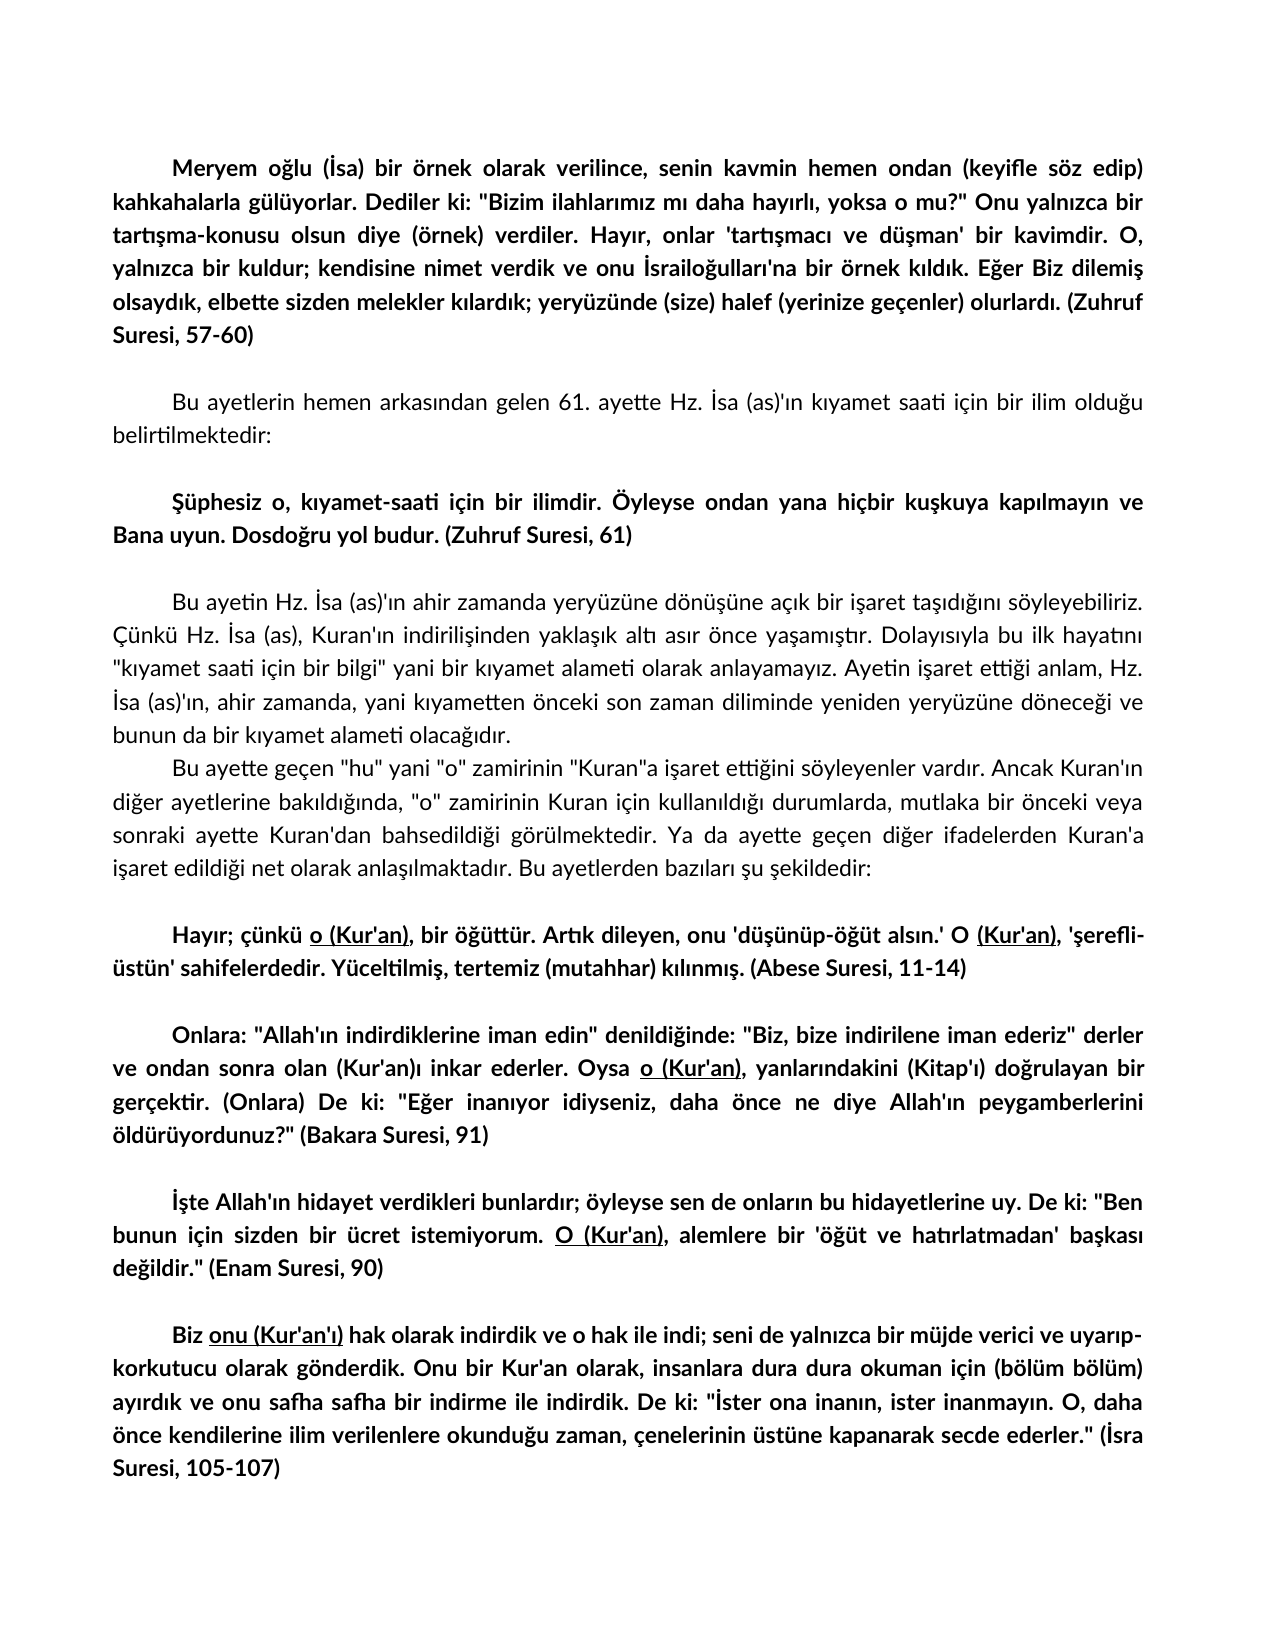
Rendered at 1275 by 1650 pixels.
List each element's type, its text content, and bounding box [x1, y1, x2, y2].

text Onlara: "Allah'ın indirdiklerine iman edin" denildiğinde: "Biz, bize indirilene iman ederiz" derler ve ondan sonra olan (Kur'an)ı inkar ederler. Oysa o (Kur'an), yanlarındakini (Kitap'ı) doğrulayan bir gerçektir. (Onlara) De ki: "Eğer inanıyor idiyseniz, daha önce ne diye Allah'ın peygamberlerini öldürüyordunuz?" (Bakara Suresi, 91) [112, 1017, 1145, 1150]
text Hayır; çünkü o (Kur'an), bir öğüttür. Artık dileyen, onu 'düşünüp-öğüt alsın.' O (Kur'an), 'şerefli-üstün' sahifelerdedir. Yüceltilmiş, tertemiz (mutahhar) kılınmış. (Abese Suresi, 11-14) [112, 917, 1145, 983]
text Biz onu (Kur'an'ı) hak olarak indirdik ve o hak ile indi; seni de yalnızca bir müjde verici ve uyarıp-korkutucu olarak gönderdik. Onu bir Kur'an olarak, insanlara dura dura okuman için (bölüm bölüm) ayırdık ve onu safha safha bir indirme ile indirdik. De ki: "İster ona inanın, ister inanmayın. O, daha önce kendilerine ilim verilenlere okunduğu zaman, çenelerinin üstüne kapanarak secde ederler." (İsra Suresi, 105-107) [112, 1317, 1145, 1483]
text İşte Allah'ın hidayet verdikleri bunlardır; öyleyse sen de onların bu hidayetlerine uy. De ki: "Ben bunun için sizden bir ücret istemiyorum. O (Kur'an), alemlere bir 'öğüt ve hatırlatmadan' başkası değildir." (Enam Suresi, 90) [112, 1183, 1145, 1283]
text Bu ayetlerin hemen arkasından gelen 61. ayette Hz. İsa (as)'ın kıyamet saati için bir ilim olduğu belirtilmektedir: [112, 383, 1145, 450]
text Meryem oğlu (İsa) bir örnek olarak verilince, senin kavmin hemen ondan (keyifle söz edip) kahkahalarla gülüyorlar. Dediler ki: "Bizim ilahlarımız mı daha hayırlı, yoksa o mu?" Onu yalnızca bir tartışma-konusu olsun diye (örnek) verdiler. Hayır, onlar 'tartışmacı ve düşman' bir kavimdir. O, yalnızca bir kuldur; kendisine nimet verdik ve onu İsrailoğulları'na bir örnek kıldık. Eğer Biz dilemiş olsaydık, elbette sizden melekler kılardık; yeryüzünde (size) halef (yerinize geçenler) olurlardı. (Zuhruf Suresi, 57-60) [112, 150, 1145, 350]
text Şüphesiz o, kıyamet-saati için bir ilimdir. Öyleyse ondan yana hiçbir kuşkuya kapılmayın ve Bana uyun. Dosdoğru yol budur. (Zuhruf Suresi, 61) [112, 483, 1145, 550]
text Bu ayette geçen "hu" yani "o" zamirinin "Kuran"a işaret ettiğini söyleyenler vardır. Ancak Kuran'ın diğer ayetlerine bakıldığında, "o" zamirinin Kuran için kullanıldığı durumlarda, mutlaka bir önceki veya sonraki ayette Kuran'dan bahsedildiği görülmektedir. Ya da ayette geçen diğer ifadelerden Kuran'a işaret edildiği net olarak anlaşılmaktadır. Bu ayetlerden bazıları şu şekildedir: [112, 750, 1145, 883]
text Bu ayetin Hz. İsa (as)'ın ahir zamanda yeryüzüne dönüşüne açık bir işaret taşıdığını söyleyebiliriz. Çünkü Hz. İsa (as), Kuran'ın indirilişinden yaklaşık altı asır önce yaşamıştır. Dolayısıyla bu ilk hayatını "kıyamet saati için bir bilgi" yani bir kıyamet alameti olarak anlayamayız. Ayetin işaret ettiği anlam, Hz. İsa (as)'ın, ahir zamanda, yani kıyametten önceki son zaman diliminde yeniden yeryüzüne döneceği ve bunun da bir kıyamet alameti olacağıdır. [112, 583, 1145, 750]
